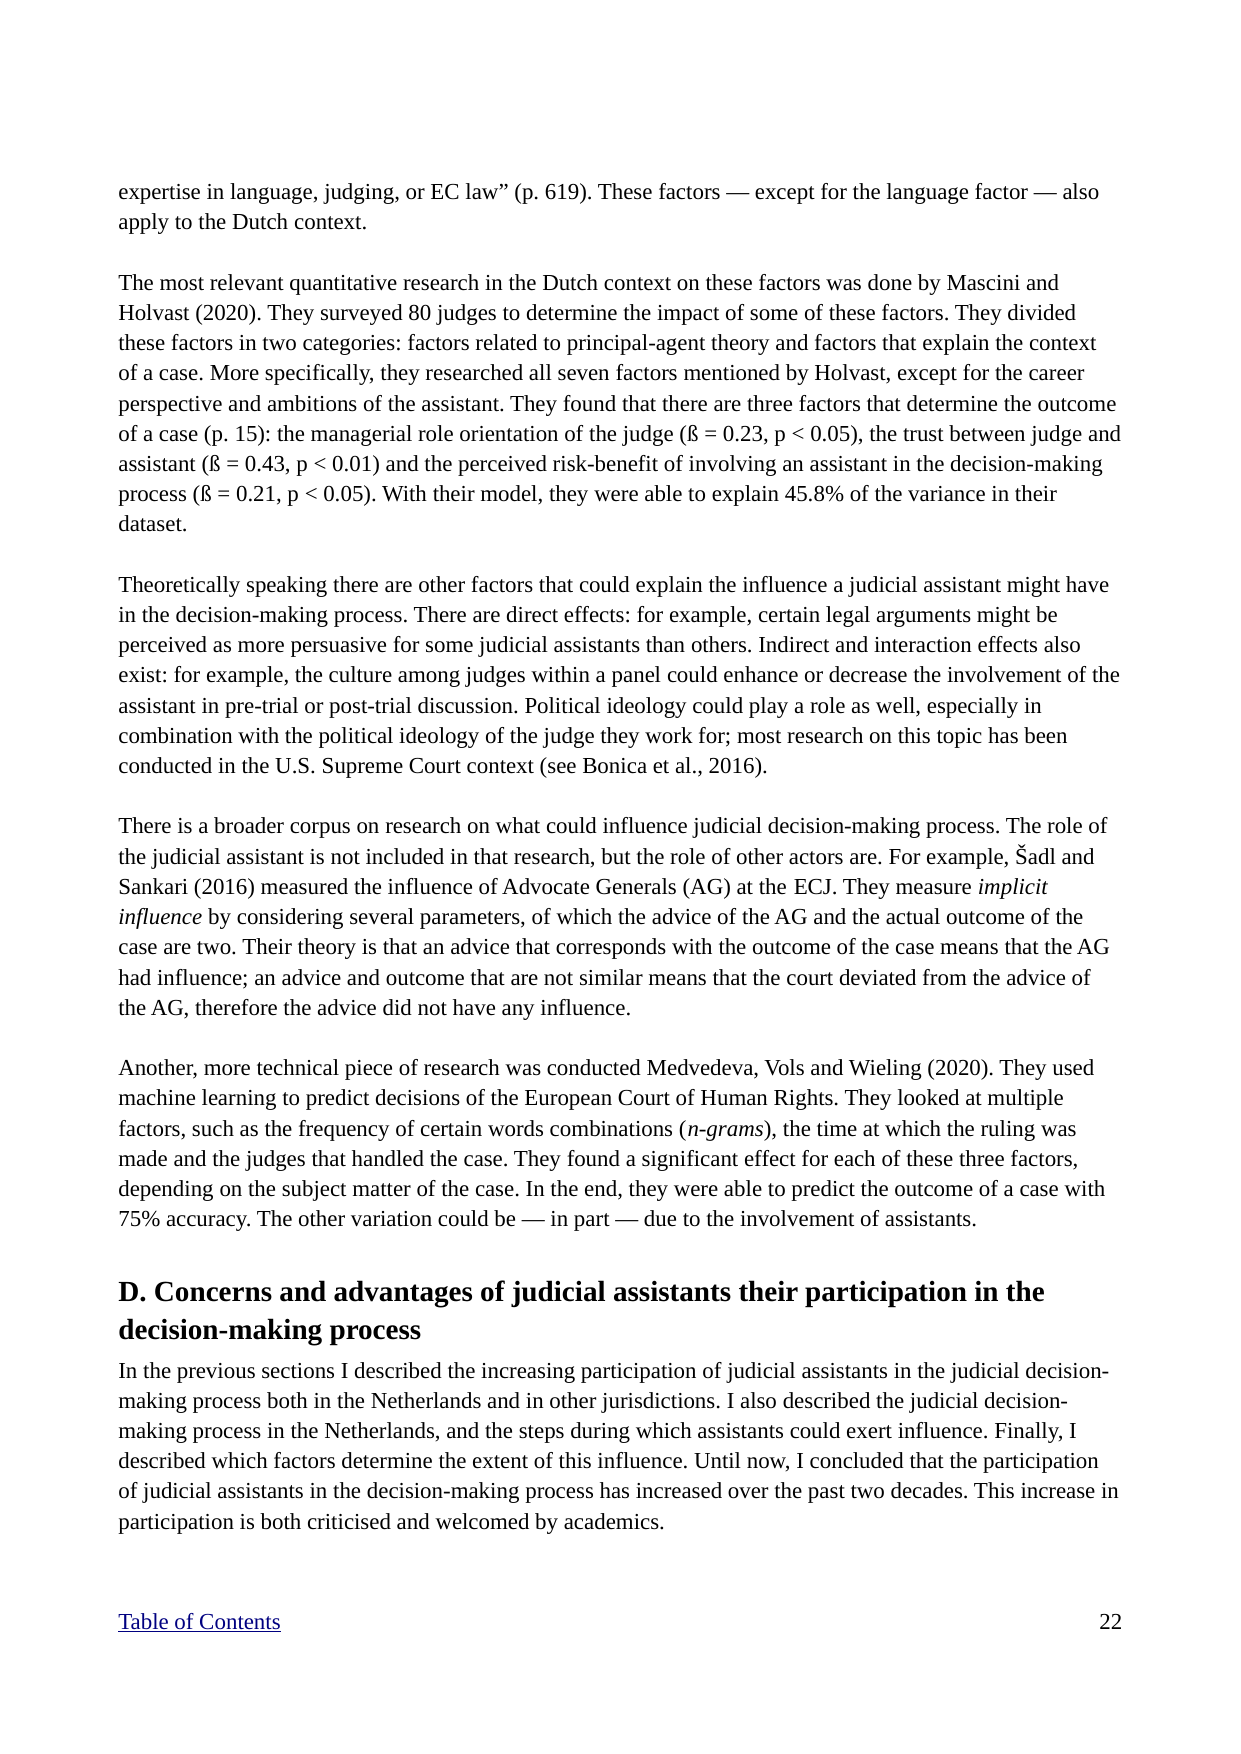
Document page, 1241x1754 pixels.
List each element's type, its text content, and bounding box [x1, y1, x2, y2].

text Another, more technical piece of research was conducted Medvedeva, Vols and Wieling (2020). They used machine learning to predict decisions of the European Court of Human Rights. They looked at multiple factors, such as the frequency of certain words combinations (n-grams), the time at which the ruling was made and the judges that handled the case. They found a significant effect for each of these three factors, depending on the subject matter of the case. In the end, they were able to predict the outcome of a case with 75% accuracy. The other variation could be — in part — due to the involvement of assistants. [118, 1054, 1122, 1232]
text There is a broader corpus on research on what could influence judicial decision-making process. The role of the judicial assistant is not included in that research, but the role of other actors are. For example, Šadl and Sankari (2016) measured the influence of Advocate Generals (AG) at the ECJ. They measure implicit influence by considering several parameters, of which the advice of the AG and the actual outcome of the case are two. Their theory is that an advice that corresponds with the outcome of the case means that the AG had influence; an advice and outcome that are not similar means that the court deviated from the advice of the AG, therefore the advice did not have any influence. [118, 812, 1122, 1020]
text The most relevant quantitative research in the Dutch context on these factors was done by Mascini and Holvast (2020). They surveyed 80 judges to determine the impact of some of these factors. They divided these factors in two categories: factors related to principal-agent theory and factors that explain the context of a case. More specifically, they researched all seven factors mentioned by Holvast, except for the career perspective and ambitions of the assistant. They found that there are three factors that determine the outcome of a case (p. 15): the managerial role orientation of the judge (ß = 0.23, p < 0.05), the trust between judge and assistant (ß = 0.43, p < 0.01) and the perceived risk-benefit of involving an assistant in the decision-making process (ß = 0.21, p < 0.05). With their model, they were able to explain 45.8% of the variance in their dataset. [118, 269, 1122, 537]
text In the previous sections I described the increasing participation of judicial assistants in the judicial decision-making process both in the Netherlands and in other jurisdictions. I also described the judicial decision-making process in the Netherlands, and the steps during which assistants could exert influence. Finally, I described which factors determine the extent of this influence. Until now, I concluded that the participation of judicial assistants in the decision-making process has increased over the past two decades. This increase in participation is both criticised and welcomed by academics. [118, 1357, 1122, 1534]
text Theoretically speaking there are other factors that could explain the influence a judicial assistant might have in the decision-making process. There are direct effects: for example, certain legal arguments might be perceived as more persuasive for some judicial assistants than others. Indirect and interaction effects also exist: for example, the culture among judges within a panel could enhance or decrease the involvement of the assistant in pre-trial or post-trial discussion. Political ideology could play a role as well, especially in combination with the political ideology of the judge they work for; most research on this topic has been conducted in the U.S. Supreme Court context (see Bonica et al., 2016). [118, 571, 1122, 778]
subtitle D. Concerns and advantages of judicial assistants their participation in the decision-making process [118, 1274, 1122, 1346]
text expertise in language, judging, or EC law” (p. 619). These factors — except for the language factor — also apply to the Dutch context. [118, 178, 1122, 235]
